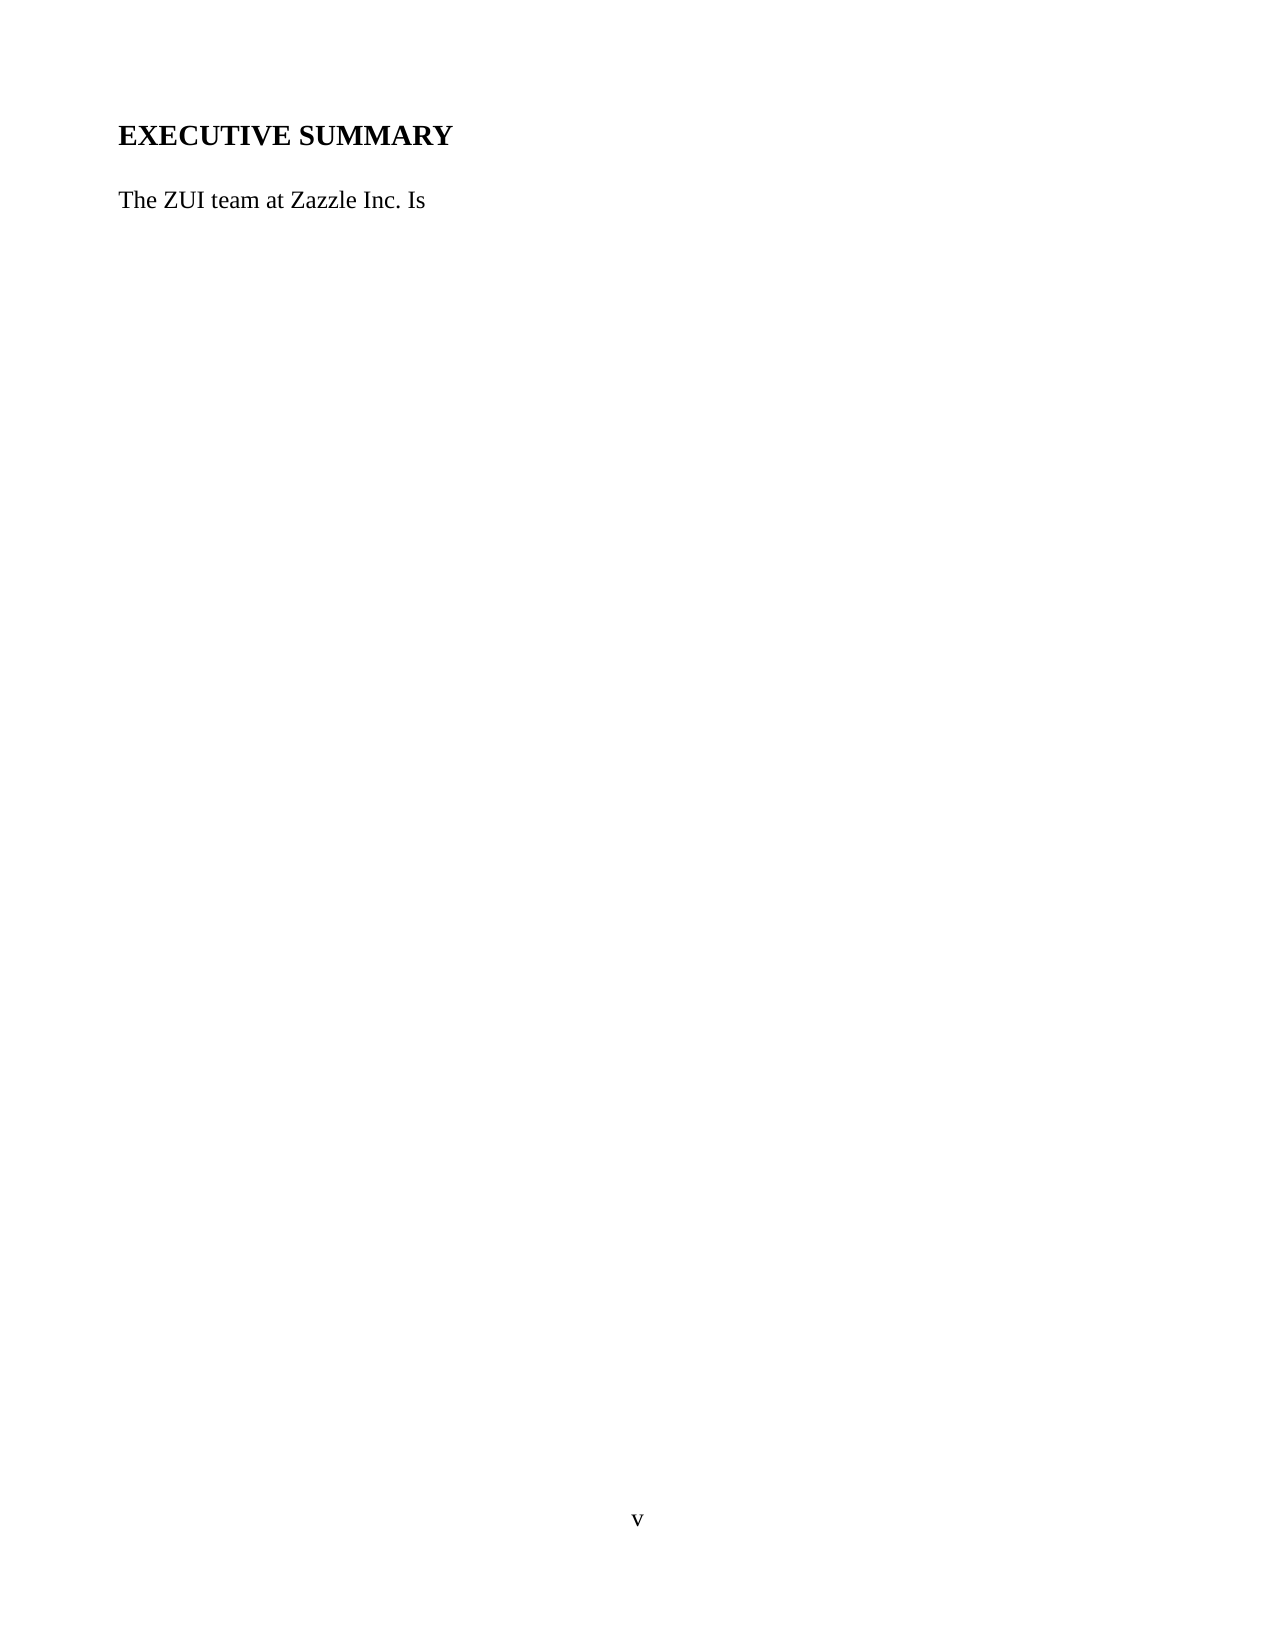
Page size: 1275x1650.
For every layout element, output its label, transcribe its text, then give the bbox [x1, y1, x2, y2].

text EXECUTIVE SUMMARY [118, 118, 1157, 152]
text The ZUI team at Zazzle Inc. Is [118, 185, 1157, 214]
